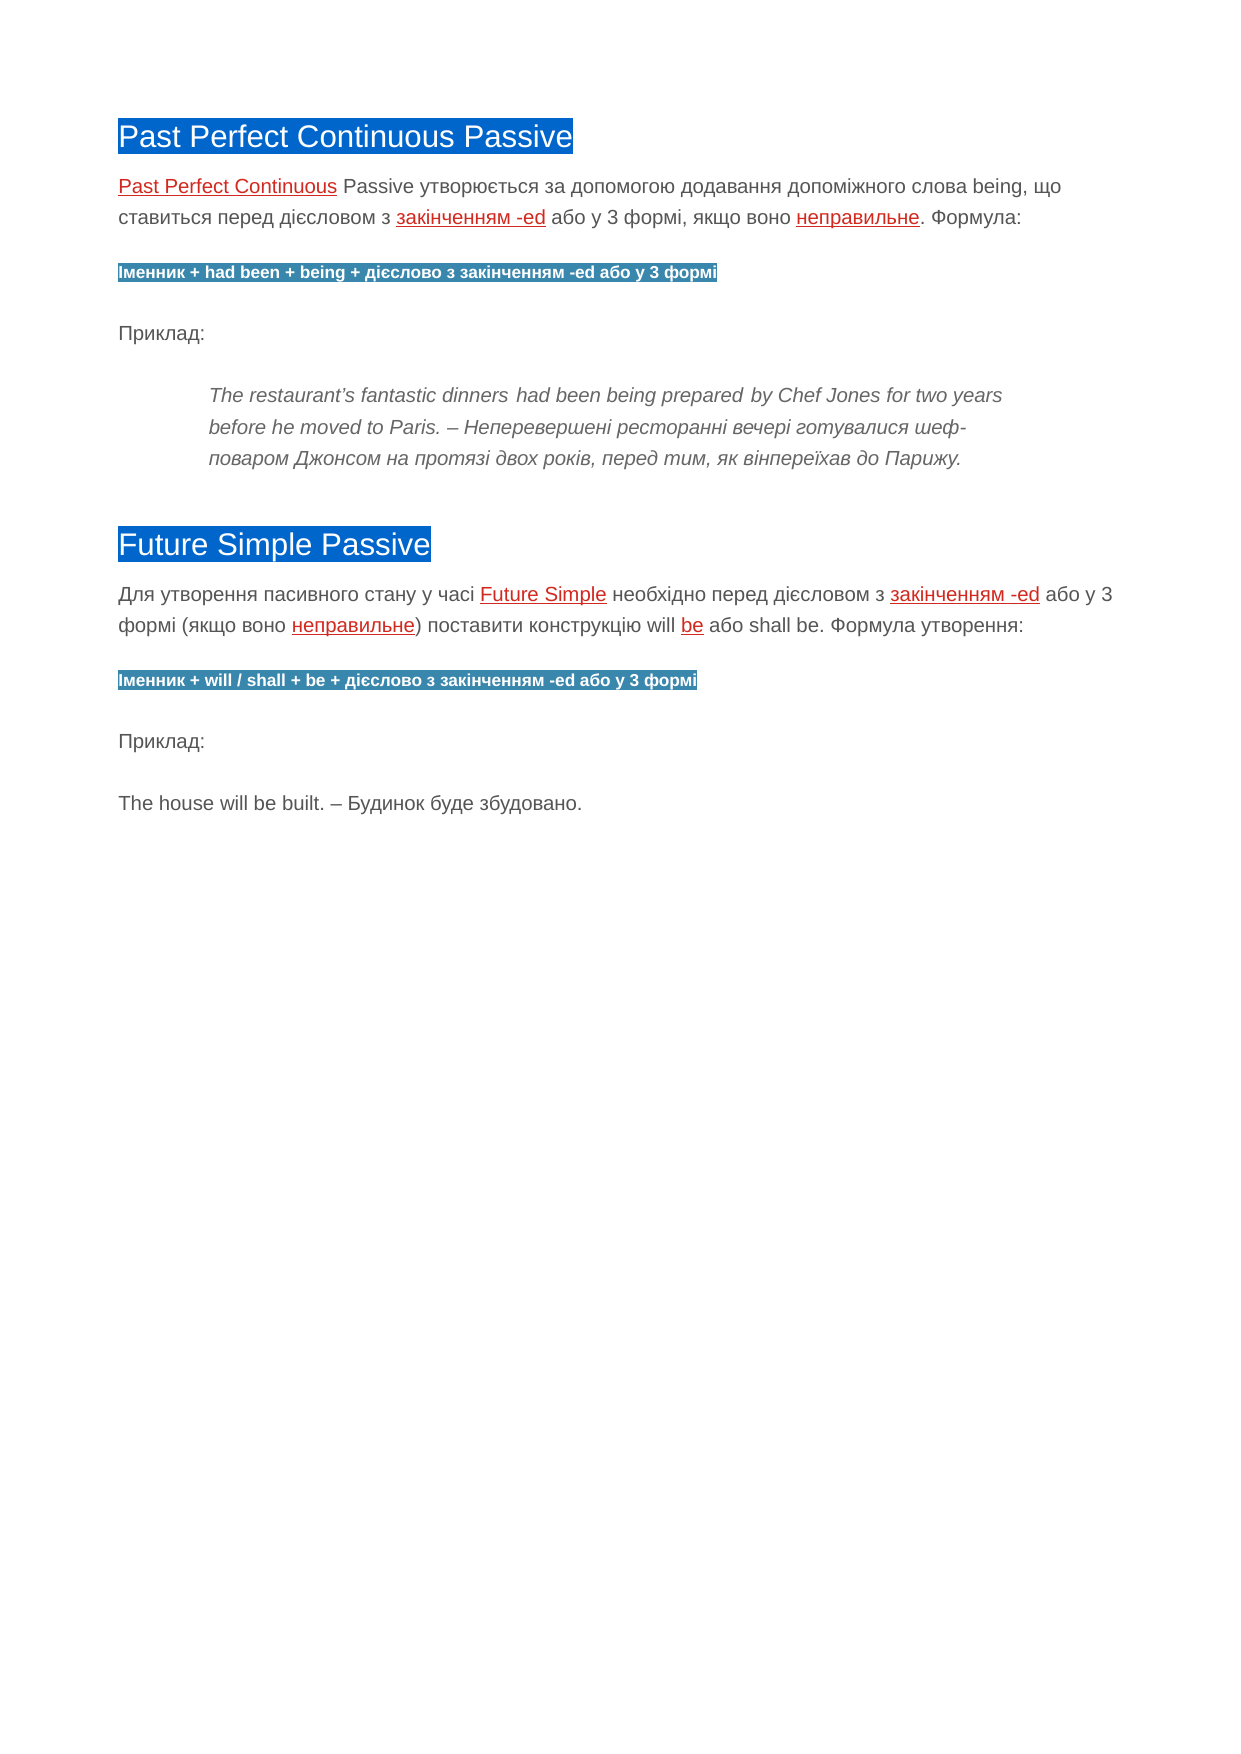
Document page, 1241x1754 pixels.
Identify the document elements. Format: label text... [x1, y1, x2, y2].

text Іменник + had been + being + дієслово з закінченням -ed або у 3 формі [118, 260, 1122, 282]
text Приклад: [118, 313, 1122, 345]
text The restaurant’s fantastic dinners had been being prepared by Chef Jones for two years before he moved to Paris. – Неперевершені ресторанні вечері готувалися шеф-поваром Джонсом на протязі двох років, перед тим, як вінпереїхав до Парижу. [208, 376, 1032, 470]
text Past Perfect Continuous Passive утворюється за допомогою додавання допоміжного слова being, що ставиться перед дієсловом з закінченням -ed або у 3 формі, якщо воно неправильне. Формула: [118, 167, 1122, 229]
text Іменник + will / shall + be + дієслово з закінченням -ed або у 3 формі [118, 668, 1122, 690]
subtitle Past Perfect Continuous Passive [118, 118, 1122, 154]
subtitle Future Simple Passive [118, 526, 1122, 562]
text The house will be built. – Будинок буде збудовано. [118, 784, 1122, 815]
text Для утворення пасивного стану у часі Future Simple необхідно перед дієсловом з закінченням -ed або у 3 формі (якщо воно неправильне) поставити конструкцію will be або shall be. Формула утворення: [118, 574, 1122, 637]
text Приклад: [118, 721, 1122, 752]
